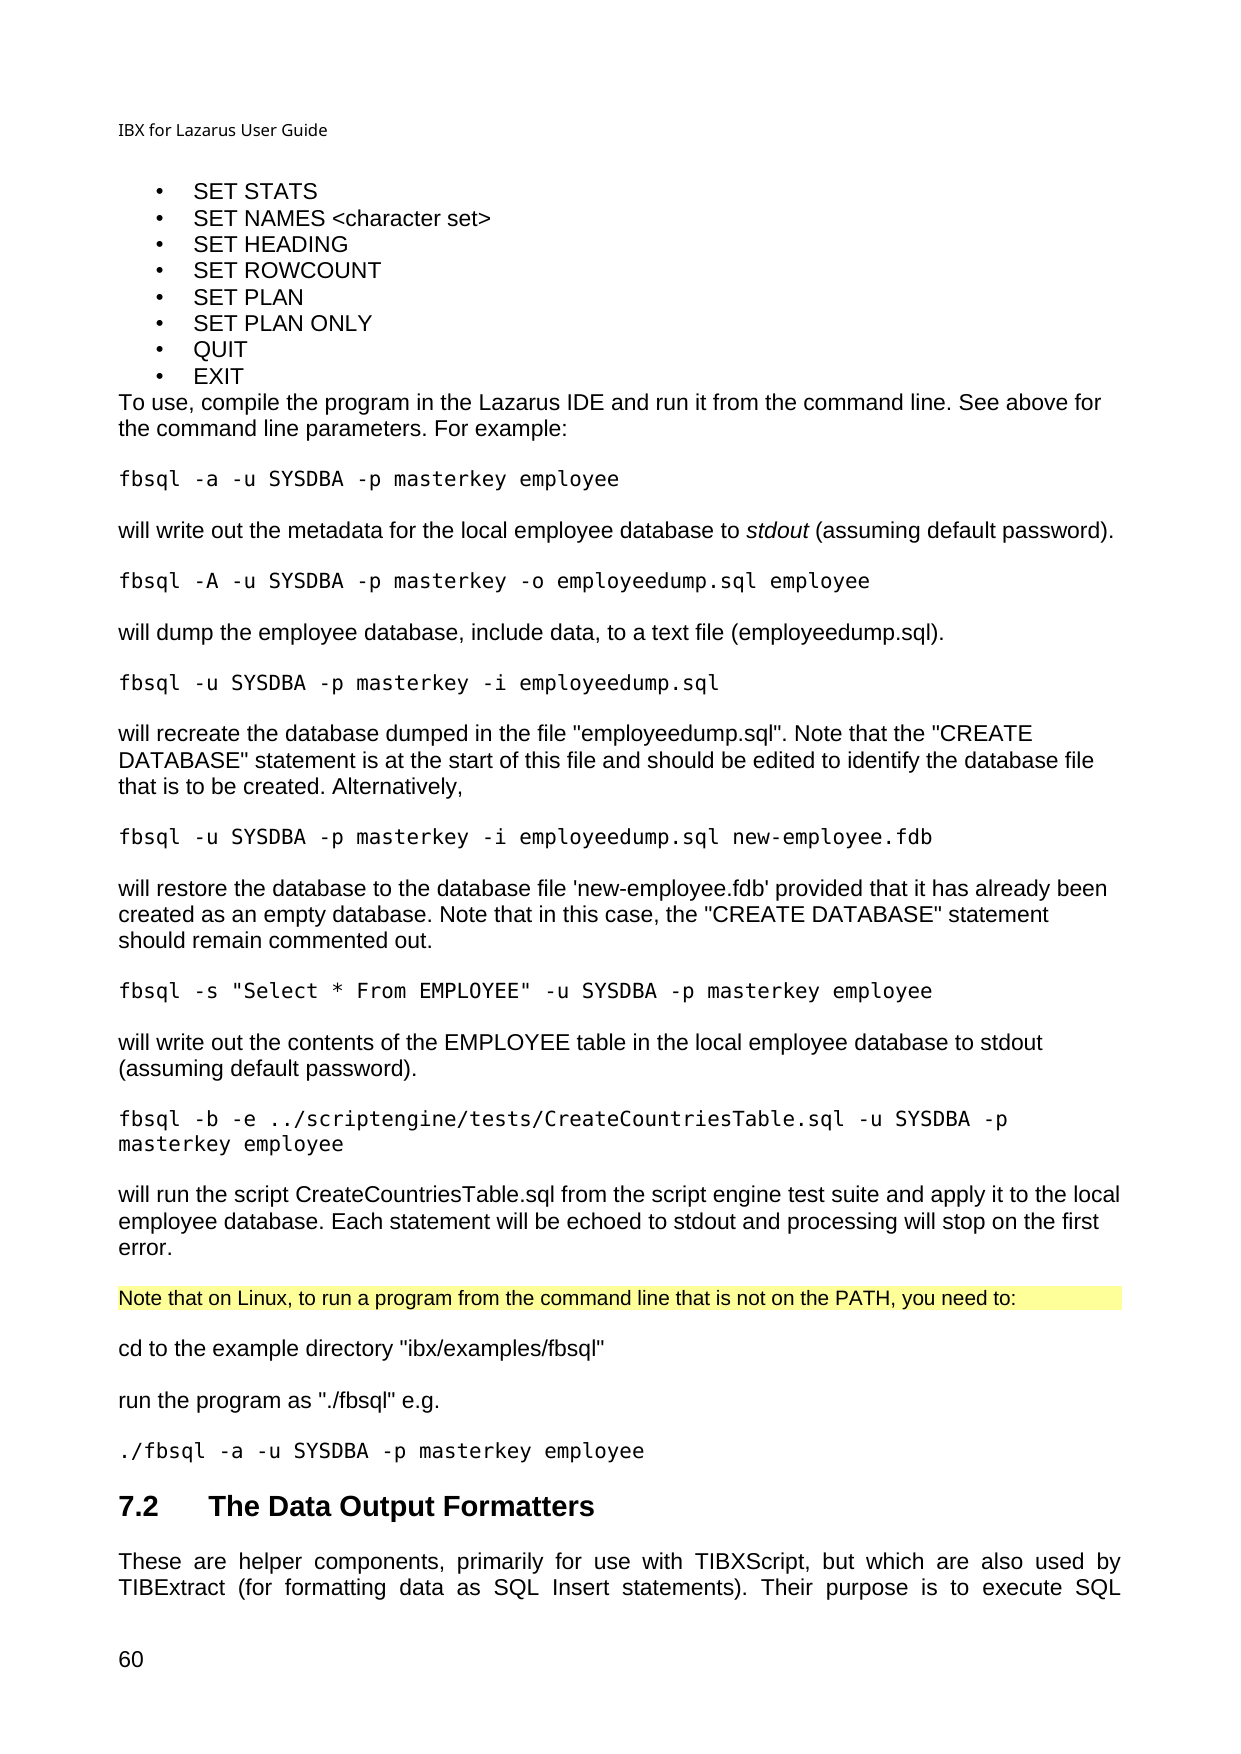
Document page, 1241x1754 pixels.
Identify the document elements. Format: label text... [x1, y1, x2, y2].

text will run the script CreateCountriesTable.sql from the script engine test suite and apply it to the local employee database. Each statement will be echoed to stdout and processing will stop on the first error. [118, 1181, 1122, 1260]
text will write out the contents of the EMPLOYEE table in the local employee database to stdout (assuming default password). [118, 1029, 1122, 1082]
text Note that on Linux, to run a program from the command line that is not on the PATH, you need to: [118, 1286, 1122, 1310]
list SET ROWCOUNT [156, 257, 1122, 283]
list SET NAMES <character set> [156, 204, 1122, 231]
text These are helper components, primarily for use with TIBXScript, but which are also used by TIBExtract (for formatting data as SQL Insert statements). Their purpose is to execute SQL [118, 1548, 1122, 1601]
text run the program as "./fbsql" e.g. [118, 1387, 1122, 1414]
list SET PLAN [156, 283, 1122, 310]
list SET PLAN ONLY [156, 310, 1122, 336]
list SET STATS [156, 178, 1122, 204]
text will restore the database to the database file 'new-employee.fdb' provided that it has already been created as an empty database. Note that in this case, the "CREATE DATABASE" statement should remain commented out. [118, 875, 1122, 954]
text fbsql -s "Select * From EMPLOYEE" -u SYSDBA -p masterkey employee [118, 979, 1122, 1003]
list QUIT [156, 336, 1122, 363]
list SET HEADING [156, 231, 1122, 257]
text fbsql -A -u SYSDBA -p masterkey -o employeedump.sql employee [118, 569, 1122, 593]
text ./fbsql -a -u SYSDBA -p masterkey employee [118, 1439, 1122, 1463]
text To use, compile the program in the Lazarus IDE and run it from the command line. See above for the command line parameters. For example: [118, 389, 1122, 442]
text fbsql -a -u SYSDBA -p masterkey employee [118, 467, 1122, 491]
subtitle The Data Output Formatters [118, 1489, 1122, 1522]
text cd to the example directory "ibx/examples/fbsql" [118, 1335, 1122, 1362]
text will write out the metadata for the local employee database to stdout (assuming default password). [118, 517, 1122, 543]
text will dump the employee database, include data, to a text file (employeedump.sql). [118, 619, 1122, 645]
list EXIT [156, 363, 1122, 389]
text will recreate the database dumped in the file "employeedump.sql". Note that the "CREATE DATABASE" statement is at the start of this file and should be edited to identify the database file that is to be created. Alternatively, [118, 720, 1122, 799]
text fbsql -u SYSDBA -p masterkey -i employeedump.sql [118, 671, 1122, 695]
text fbsql -b -e ../scriptengine/tests/CreateCountriesTable.sql -u SYSDBA -p masterkey employee [118, 1107, 1122, 1156]
text fbsql -u SYSDBA -p masterkey -i employeedump.sql new-employee.fdb [118, 825, 1122, 849]
